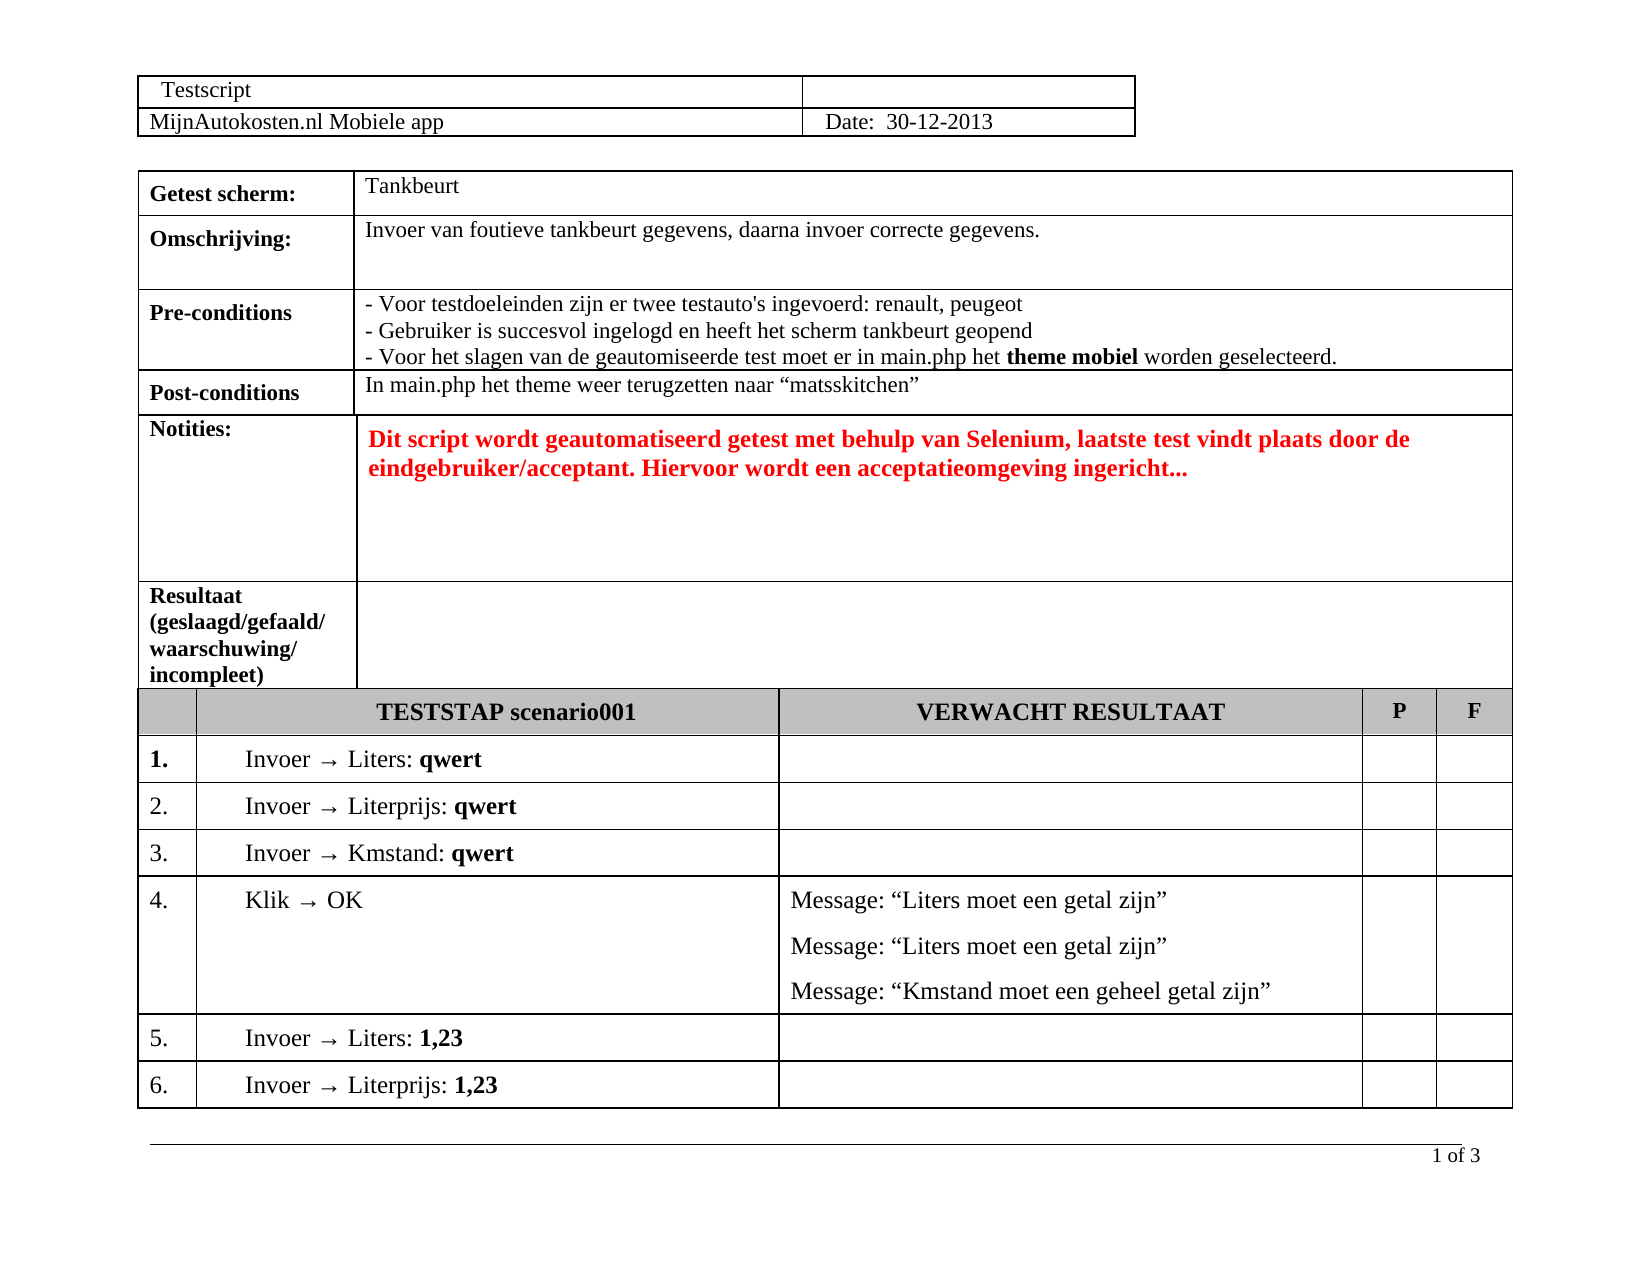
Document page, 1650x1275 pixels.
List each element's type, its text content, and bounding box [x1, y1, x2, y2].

table_cell [1363, 783, 1436, 828]
table_cell TESTSTAP scenario001 [197, 689, 778, 734]
table_cell [139, 783, 196, 828]
table_cell [1437, 736, 1512, 781]
table_cell [780, 1062, 1362, 1107]
table_cell [780, 830, 1362, 875]
table_cell [1363, 830, 1436, 875]
table_cell [1437, 877, 1512, 1013]
table_cell [1437, 1062, 1512, 1107]
table_cell [139, 736, 196, 781]
table_cell Notities: [139, 416, 356, 581]
table_cell F [1437, 689, 1512, 734]
table_cell [1363, 877, 1436, 1013]
table_header Getest scherm: [139, 172, 353, 215]
table_cell [139, 877, 196, 1013]
table_cell [358, 582, 1512, 687]
table_cell Post-conditions [139, 371, 353, 414]
table_cell [1437, 783, 1512, 828]
table_header Tankbeurt [355, 172, 1512, 215]
table_cell [139, 1062, 196, 1107]
table_cell [780, 783, 1362, 828]
table_cell Invoer → Literprijs: 1,23 [197, 1062, 778, 1107]
table_cell Pre-conditions [139, 290, 353, 369]
table_cell [1437, 1015, 1512, 1060]
table_cell Invoer → Literprijs: qwert [197, 783, 778, 828]
table_cell Message: “Liters moet een getal zijn” Message: “Liters moet een getal zijn” Message: “Kmstand moet een geheel getal zijn” [780, 877, 1362, 1013]
table_cell Resultaat (geslaagd/gefaald/ waarschuwing/ incompleet) [139, 582, 356, 687]
table_cell Klik → OK [197, 877, 778, 1013]
table_cell In main.php het theme weer terugzetten naar “matsskitchen” [355, 371, 1512, 414]
table_cell P [1363, 689, 1436, 734]
table_cell - Voor testdoeleinden zijn er twee testauto's ingevoerd: renault, peugeot - Gebruiker is succesvol ingelogd en heeft het scherm tankbeurt geopend - Voor het slagen van de geautomiseerde test moet er in main.php het theme mobiel worden geselecteerd. [355, 290, 1512, 369]
table_cell [780, 1015, 1362, 1060]
table_cell [139, 1015, 196, 1060]
table_cell VERWACHT RESULTAAT [780, 689, 1362, 734]
table_cell Omschrijving: [139, 216, 353, 289]
table_cell [780, 736, 1362, 781]
table_cell [139, 830, 196, 875]
table_cell [139, 689, 196, 734]
table_cell [1363, 736, 1436, 781]
table_cell Invoer van foutieve tankbeurt gegevens, daarna invoer correcte gegevens. [355, 216, 1512, 289]
table_cell Invoer → Kmstand: qwert [197, 830, 778, 875]
table_cell Dit script wordt geautomatiseerd getest met behulp van Selenium, laatste test vindt plaats door de eindgebruiker/acceptant. Hiervoor wordt een acceptatieomgeving ingericht... [358, 416, 1512, 581]
table_cell [1363, 1062, 1436, 1107]
table_cell Invoer → Liters: 1,23 [197, 1015, 778, 1060]
table_cell [1363, 1015, 1436, 1060]
table_cell Invoer → Liters: qwert [197, 736, 778, 781]
table_cell [1437, 830, 1512, 875]
